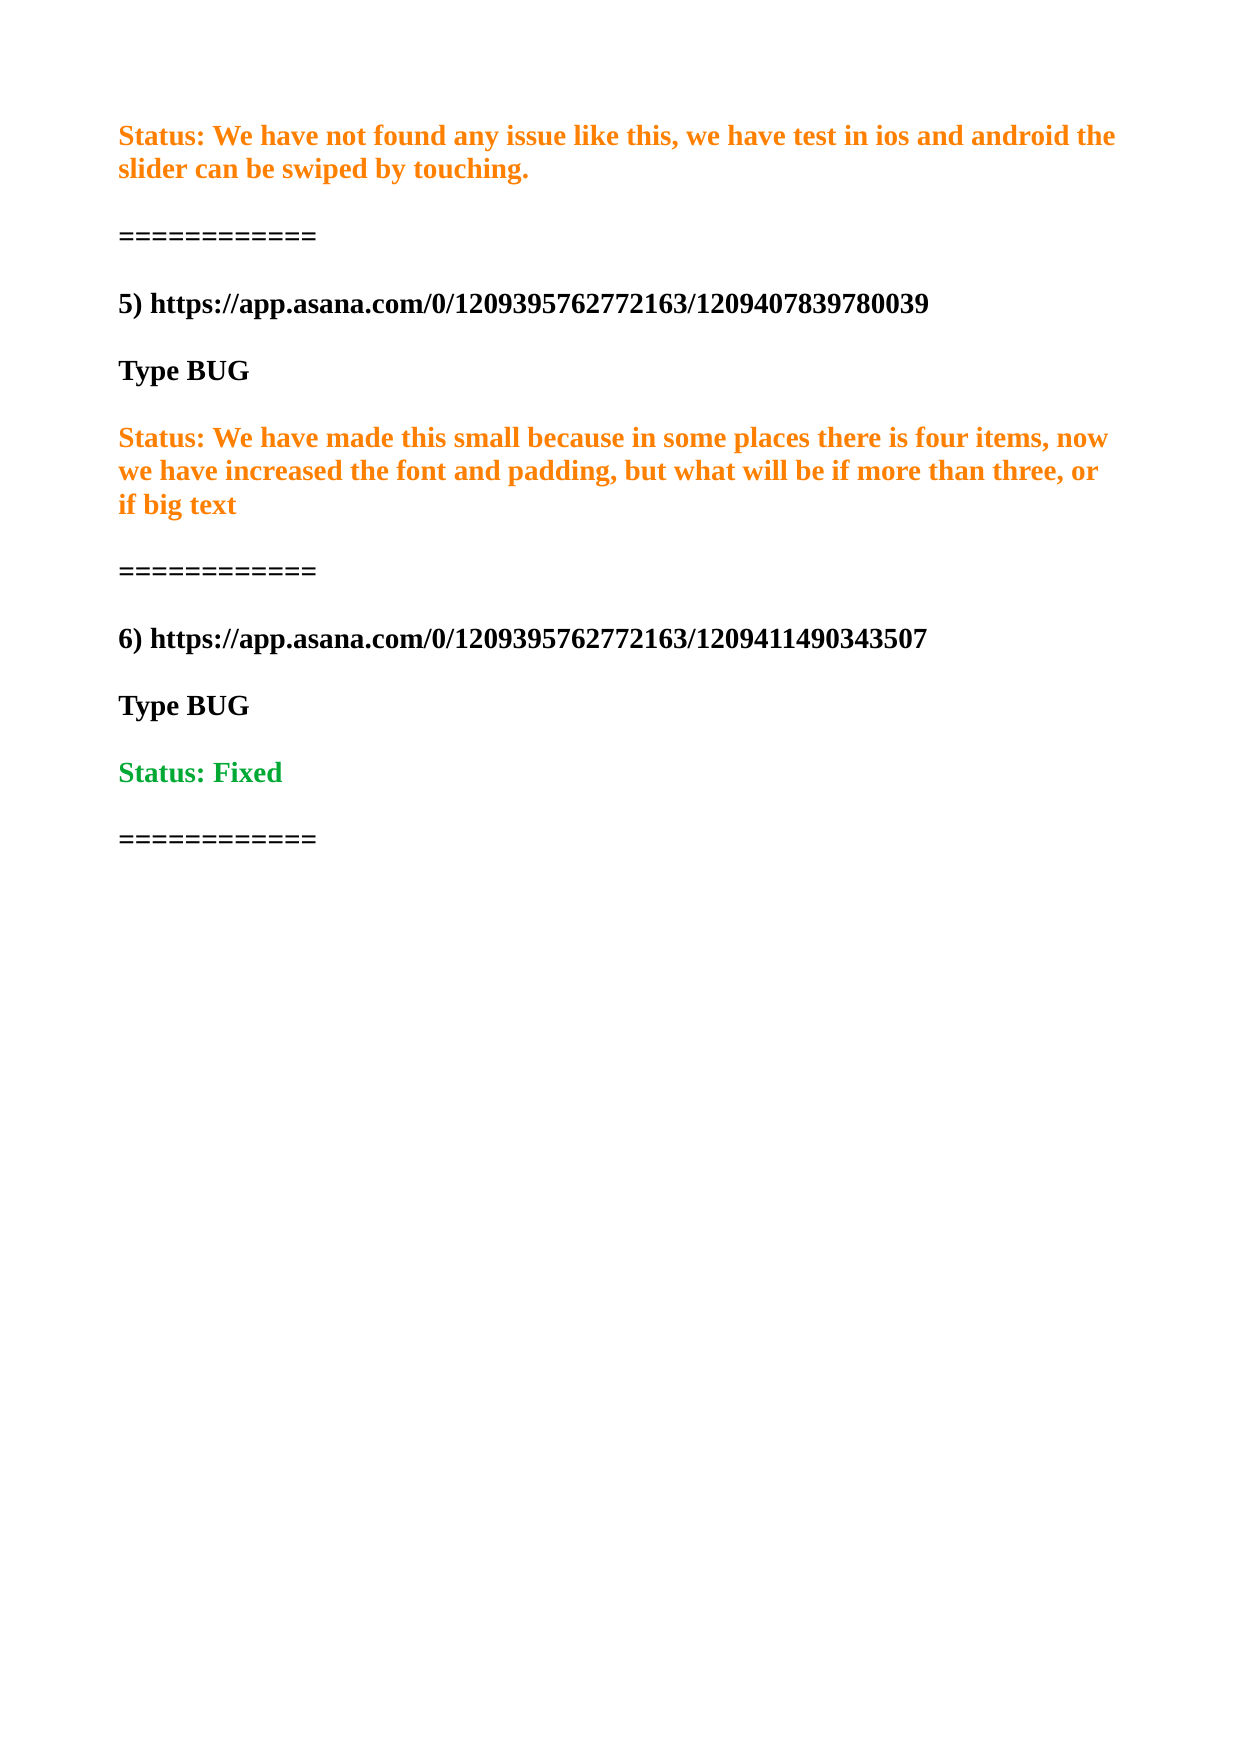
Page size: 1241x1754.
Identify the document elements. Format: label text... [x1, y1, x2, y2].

text Status: We have not found any issue like this, we have test in ios and android the slider can be swiped by touching. [118, 118, 1122, 185]
text 5) https://app.asana.com/0/1209395762772163/1209407839780039 [118, 286, 1122, 319]
text Status: Fixed [118, 755, 1122, 789]
text ============ [118, 219, 1122, 252]
text Status: We have made this small because in some places there is four items, now we have increased the font and padding, but what will be if more than three, or if big text [118, 420, 1122, 521]
text 6) https://app.asana.com/0/1209395762772163/1209411490343507 [118, 621, 1122, 655]
text ============ [118, 822, 1122, 856]
text Type BUG [118, 353, 1122, 386]
text Type BUG [118, 688, 1122, 722]
text ============ [118, 554, 1122, 588]
